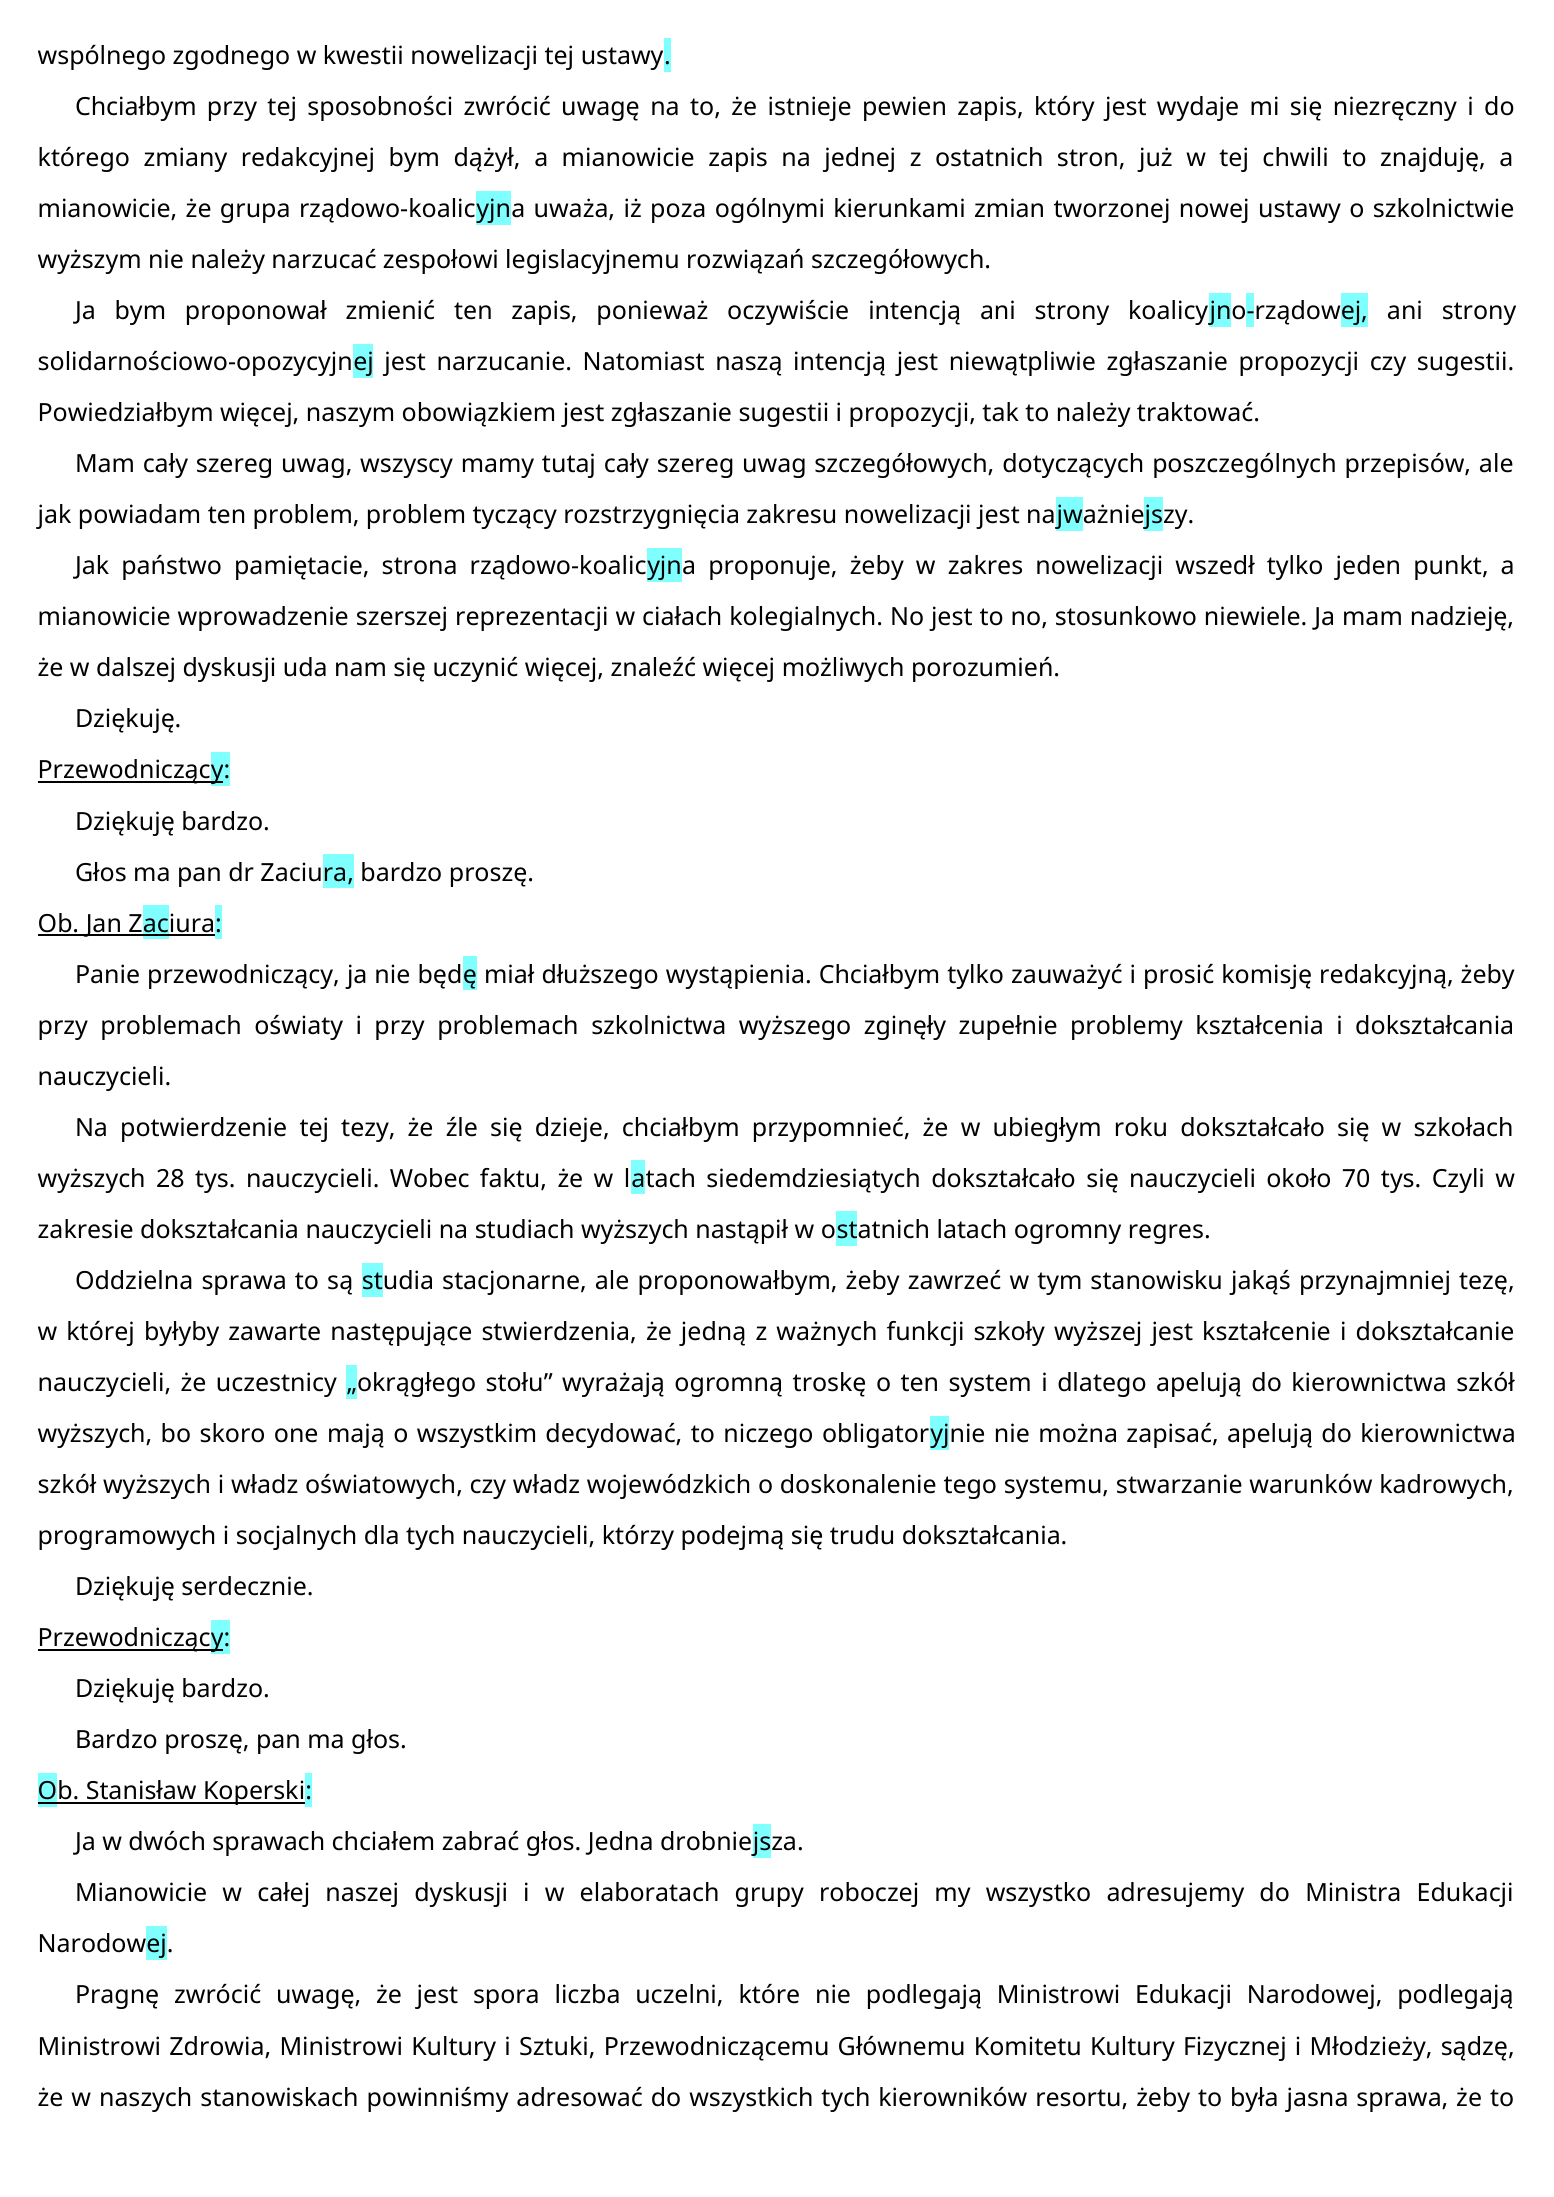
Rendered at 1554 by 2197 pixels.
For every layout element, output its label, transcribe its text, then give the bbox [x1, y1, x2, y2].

text Bardzo proszę, pan ma głos. [37, 1722, 1516, 1756]
text Dziękuję bardzo. [37, 1671, 1516, 1705]
text Dziękuję bardzo. [37, 803, 1516, 837]
text Przewodniczący: [37, 1620, 1516, 1654]
text Na potwierdzenie tej tezy, że źle się dzieje, chciałbym przypomnieć, że w ubiegłym roku dokształcało się w szkołach wyższych 28 tys. nauczycieli. Wobec faktu, że w latach siedemdziesiątych dokształcało się nauczycieli około 70 tys. Czyli w zakresie dokształcania nauczycieli na studiach wyższych nastąpił w ostatnich latach ogromny regres. [37, 1109, 1516, 1246]
text Głos ma pan dr Zaciura, bardzo proszę. [37, 854, 1516, 888]
text Dziękuję. [37, 701, 1516, 735]
text Ja bym proponował zmienić ten zapis, ponieważ oczywiście intencją ani strony koalicyjno-rządowej, ani strony solidarnościowo-opozycyjnej jest narzucanie. Natomiast naszą intencją jest niewątpliwie zgłaszanie propozycji czy sugestii. Powiedziałbym więcej, naszym obowiązkiem jest zgłaszanie sugestii i propozycji, tak to należy traktować. [37, 293, 1516, 429]
text Panie przewodniczący, ja nie będę miał dłuższego wystąpienia. Chciałbym tylko zauważyć i prosić komisję redakcyjną, żeby przy problemach oświaty i przy problemach szkolnictwa wyższego zginęły zupełnie problemy kształcenia i dokształcania nauczycieli. [37, 956, 1516, 1092]
text Jak państwo pamiętacie, strona rządowo-koalicyjna proponuje, żeby w zakres nowelizacji wszedł tylko jeden punkt, a mianowicie wprowadzenie szerszej reprezentacji w ciałach kolegialnych. No jest to no, stosunkowo niewiele. Ja mam nadzieję, że w dalszej dyskusji uda nam się uczynić więcej, znaleźć więcej możliwych porozumień. [37, 548, 1516, 684]
text Ob. Jan Zaciura: [37, 905, 1516, 939]
text Ob. Stanisław Koperski: [37, 1773, 1516, 1807]
text Mianowicie w całej naszej dyskusji i w elaboratach grupy roboczej my wszystko adresujemy do Ministra Edukacji Narodowej. [37, 1875, 1516, 1960]
text Chciałbym przy tej sposobności zwrócić uwagę na to, że istnieje pewien zapis, który jest wydaje mi się niezręczny i do którego zmiany redakcyjnej bym dążył, a mianowicie zapis na jednej z ostatnich stron, już w tej chwili to znajduję, a mianowicie, że grupa rządowo-koalicyjna uważa, iż poza ogólnymi kierunkami zmian tworzonej nowej ustawy o szkolnictwie wyższym nie należy narzucać zespołowi legislacyjnemu rozwiązań szczegółowych. [37, 88, 1516, 276]
text Pragnę zwrócić uwagę, że jest spora liczba uczelni, które nie podlegają Ministrowi Edukacji Narodowej, podlegają Ministrowi Zdrowia, Ministrowi Kultury i Sztuki, Przewodniczącemu Głównemu Komitetu Kultury Fizycznej i Młodzieży, sądzę, że w naszych stanowiskach powinniśmy adresować do wszystkich tych kierowników resortu, żeby to była jasna sprawa, że to [37, 1977, 1516, 2113]
text Oddzielna sprawa to są studia stacjonarne, ale proponowałbym, żeby zawrzeć w tym stanowisku jakąś przynajmniej tezę, w której byłyby zawarte następujące stwierdzenia, że jedną z ważnych funkcji szkoły wyższej jest kształcenie i dokształcanie nauczycieli, że uczestnicy „okrągłego stołu” wyrażają ogromną troskę o ten system i dlatego apelują do kierownictwa szkół wyższych, bo skoro one mają o wszystkim decydować, to niczego obligatoryjnie nie można zapisać, apelują do kierownictwa szkół wyższych i władz oświatowych, czy władz wojewódzkich o doskonalenie tego systemu, stwarzanie warunków kadrowych, programowych i socjalnych dla tych nauczycieli, którzy podejmą się trudu dokształcania. [37, 1262, 1516, 1552]
text wspólnego zgodnego w kwestii nowelizacji tej ustawy. [37, 37, 1516, 72]
text Ja w dwóch sprawach chciałem zabrać głos. Jedna drobniejsza. [37, 1824, 1516, 1858]
text Mam cały szereg uwag, wszyscy mamy tutaj cały szereg uwag szczegółowych, dotyczących poszczególnych przepisów, ale jak powiadam ten problem, problem tyczący rozstrzygnięcia zakresu nowelizacji jest najważniejszy. [37, 446, 1516, 531]
text Przewodniczący: [37, 752, 1516, 786]
text Dziękuję serdecznie. [37, 1569, 1516, 1603]
